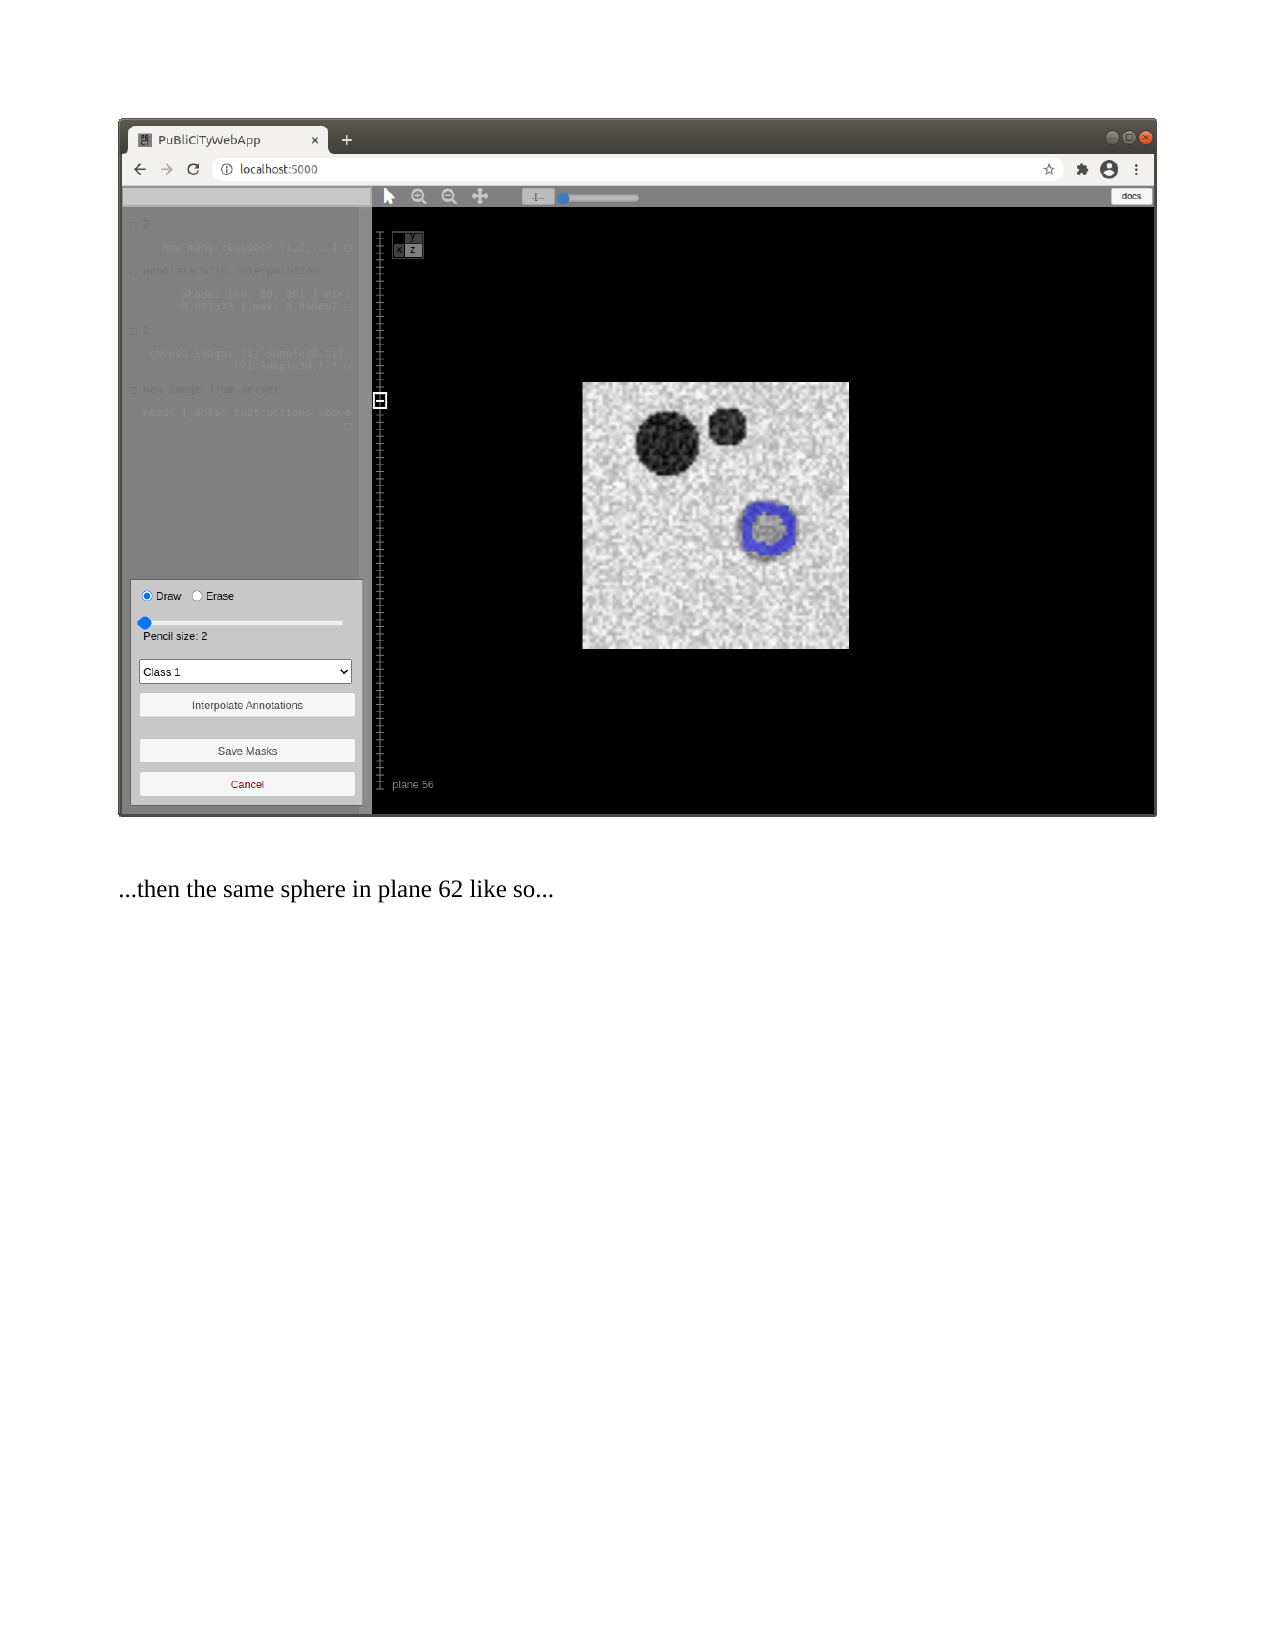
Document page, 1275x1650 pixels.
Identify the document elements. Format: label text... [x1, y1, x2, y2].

picture [118, 118, 1157, 817]
text ...then the same sphere in plane 62 like so... [118, 874, 1157, 902]
